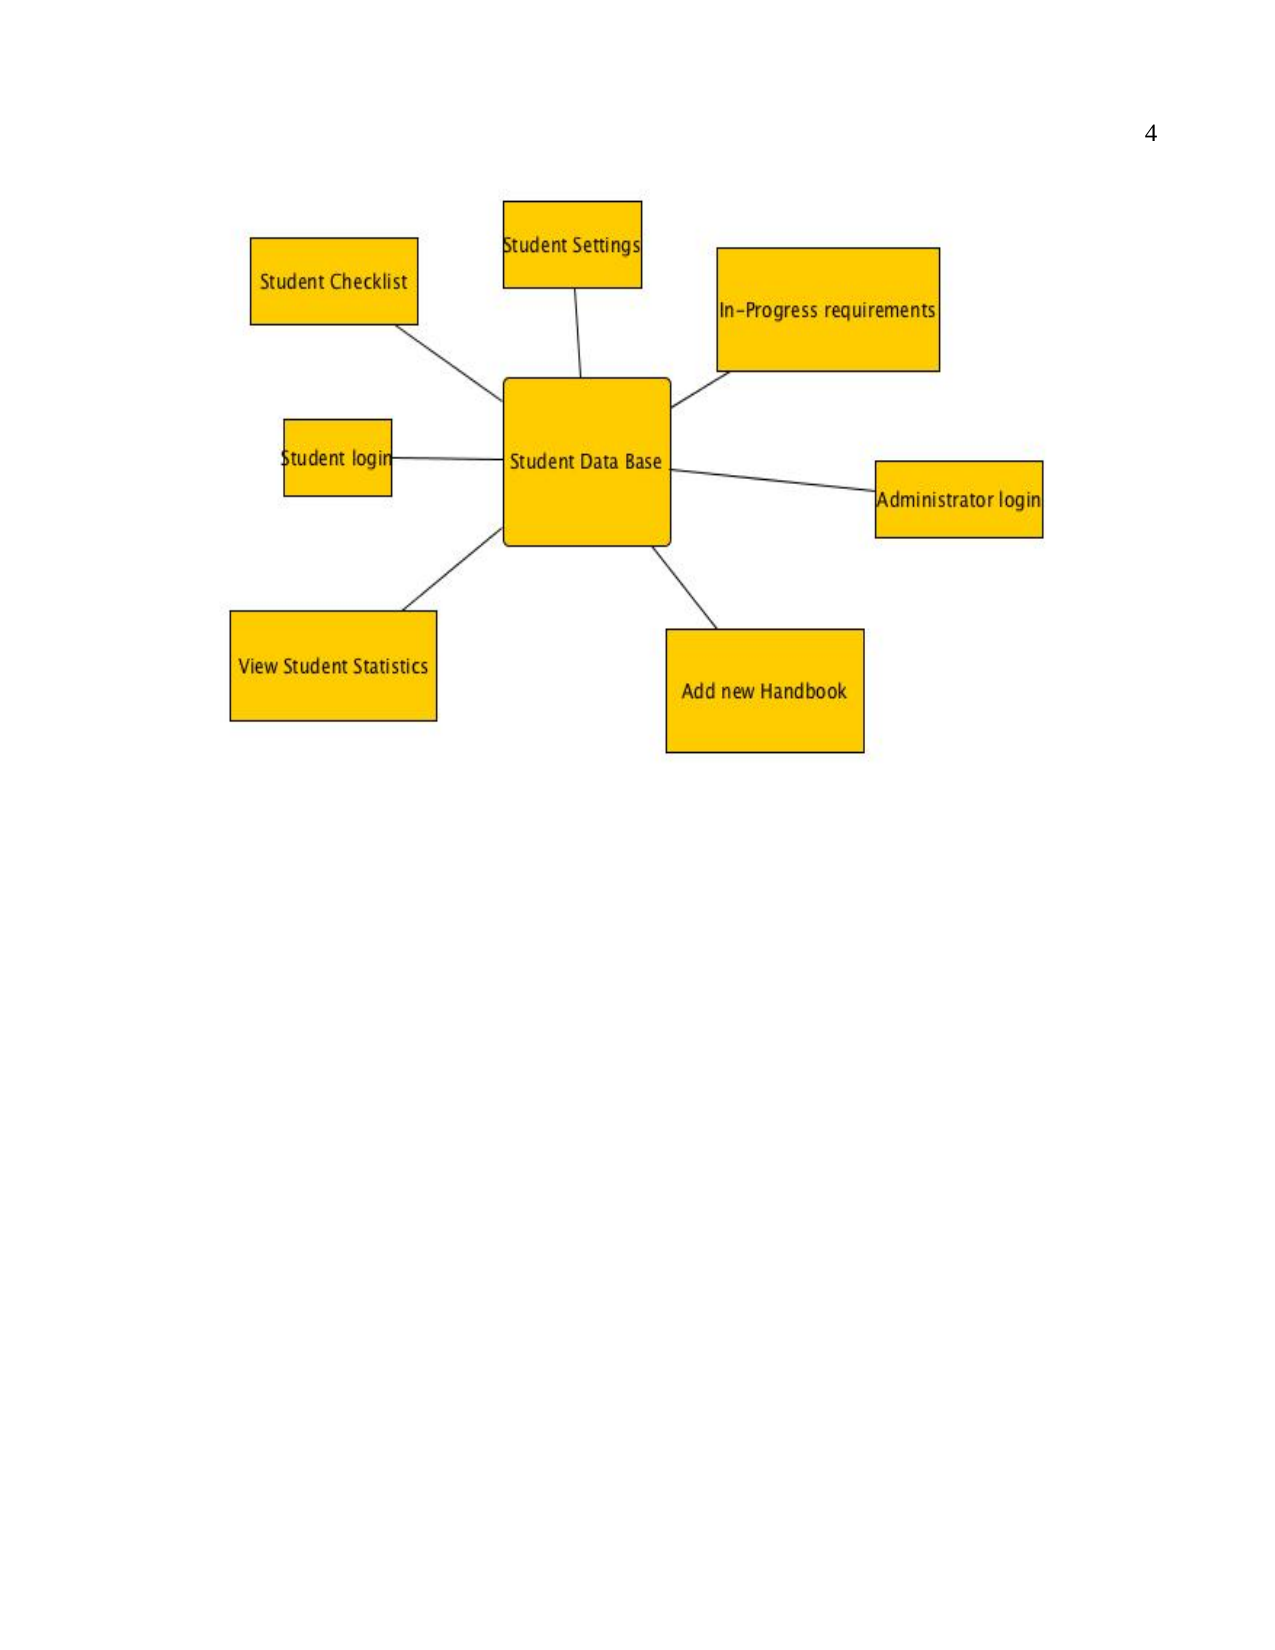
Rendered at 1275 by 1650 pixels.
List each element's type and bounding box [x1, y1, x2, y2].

picture [208, 176, 1067, 777]
